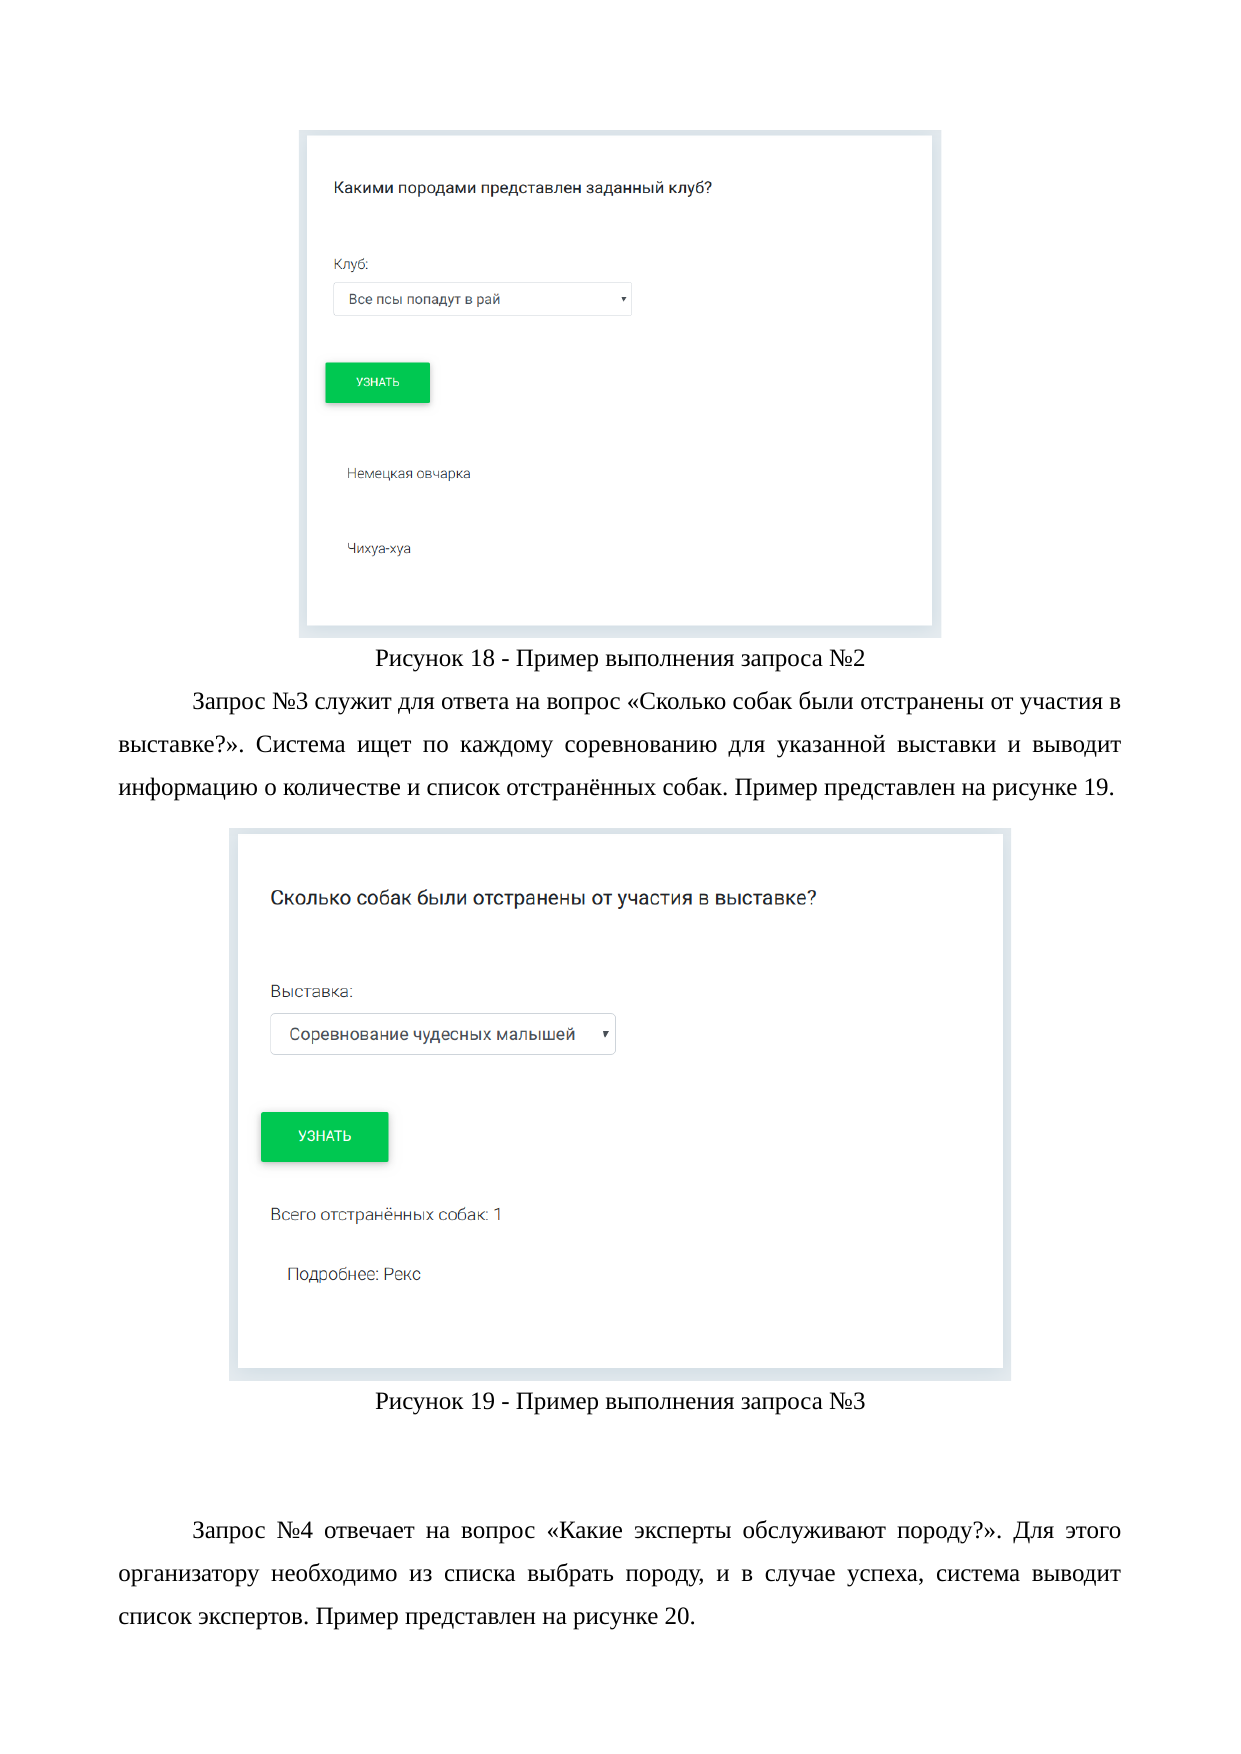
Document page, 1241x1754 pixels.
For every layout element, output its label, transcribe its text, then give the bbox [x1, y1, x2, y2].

text Запрос №4 отвечает на вопрос «Какие эксперты обслуживают породу?». Для этого организатору необходимо из списка выбрать породу, и в случае успеха, система выводит список экспертов. Пример представлен на рисунке 20. [118, 1515, 1122, 1630]
text Запрос №3 служит для ответа на вопрос «Сколько собак были отстранены от участия в выставке?». Система ищет по каждому соревнованию для указанной выставки и выводит информацию о количестве и список отстранённых собак. Пример представлен на рисунке 19. [118, 118, 1122, 801]
picture [298, 130, 942, 638]
text Рисунок 19 - Пример выполнения запроса №3 [229, 1381, 1011, 1414]
text Рисунок 18 - Пример выполнения запроса №2 [299, 638, 941, 672]
picture [229, 828, 1012, 1381]
